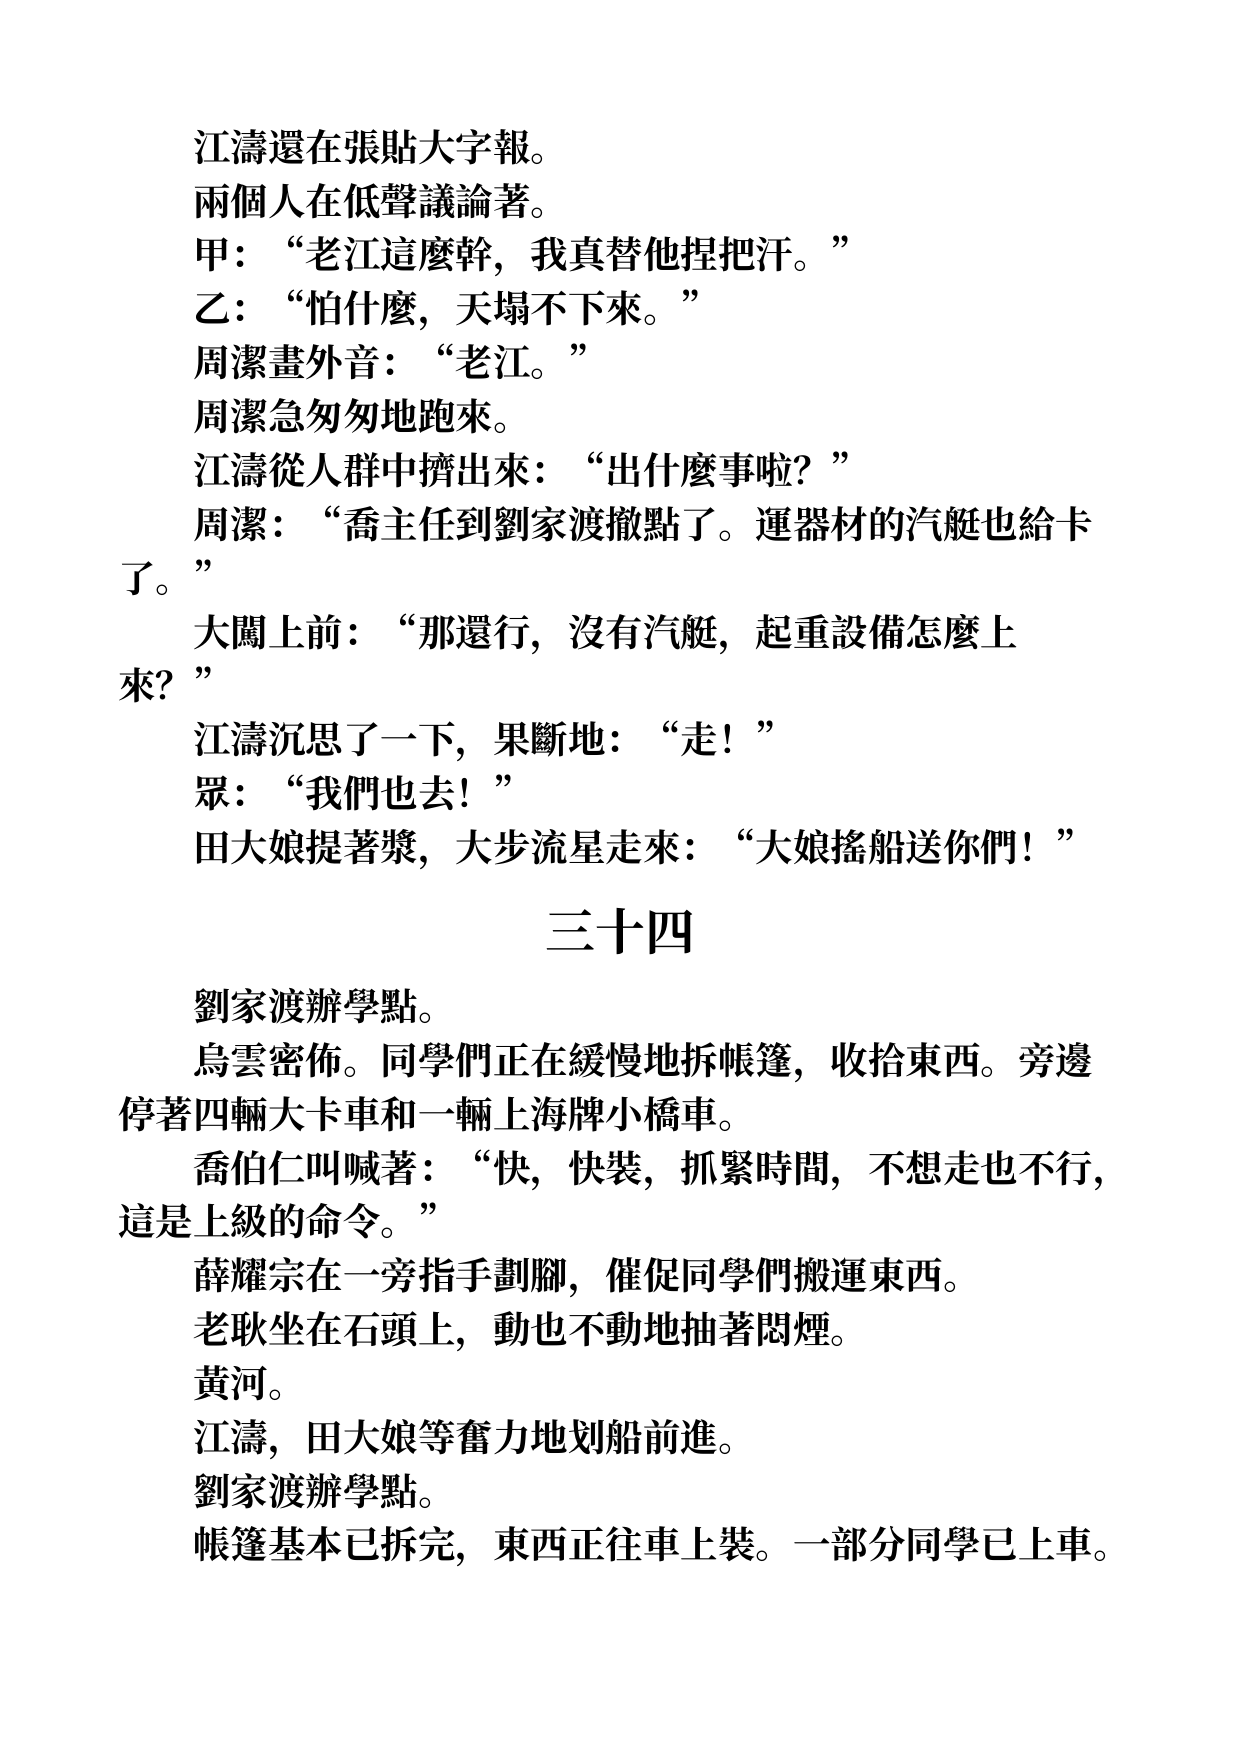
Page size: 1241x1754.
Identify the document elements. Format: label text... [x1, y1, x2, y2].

subtitle 三十四 [118, 893, 1122, 965]
text 老耿坐在石頭上，動也不動地抽著悶煙。 [118, 1300, 1122, 1354]
text 甲：“老江這麼幹，我真替他捏把汗。” [118, 226, 1122, 280]
text 帳篷基本已拆完，東西正往車上裝。一部分同學已上車。 [118, 1516, 1122, 1570]
text 劉家渡辦學點。 [118, 1462, 1122, 1516]
text 江濤沉思了一下，果斷地：“走！” [118, 711, 1122, 764]
text 兩個人在低聲議論著。 [118, 172, 1122, 226]
text 薛耀宗在一旁指手劃腳，催促同學們搬運東西。 [118, 1247, 1122, 1300]
text 周潔急匆匆地跑來。 [118, 387, 1122, 441]
text 周潔畫外音：“老江。” [118, 333, 1122, 387]
text 乙：“怕什麼，天塌不下來。” [118, 280, 1122, 333]
text 眾：“我們也去！” [118, 764, 1122, 818]
text 劉家渡辦學點。 [118, 977, 1122, 1031]
text 江濤還在張貼大字報。 [118, 118, 1122, 172]
text 田大娘提著漿，大步流星走來：“大娘搖船送你們！” [118, 818, 1122, 872]
text 江濤，田大娘等奮力地划船前進。 [118, 1408, 1122, 1462]
text 周潔：“喬主任到劉家渡撤點了。運器材的汽艇也給卡了。” [118, 495, 1122, 603]
text 黃河。 [118, 1354, 1122, 1408]
text 江濤從人群中擠出來：“出什麼事啦？” [118, 441, 1122, 495]
text 喬伯仁叫喊著：“快，快裝，抓緊時間，不想走也不行，這是上級的命令。” [118, 1139, 1122, 1247]
text 大闖上前：“那還行，沒有汽艇，起重設備怎麼上來？” [118, 603, 1122, 711]
text 烏雲密佈。同學們正在緩慢地拆帳篷，收拾東西。旁邊停著四輛大卡車和一輛上海牌小橋車。 [118, 1031, 1122, 1139]
